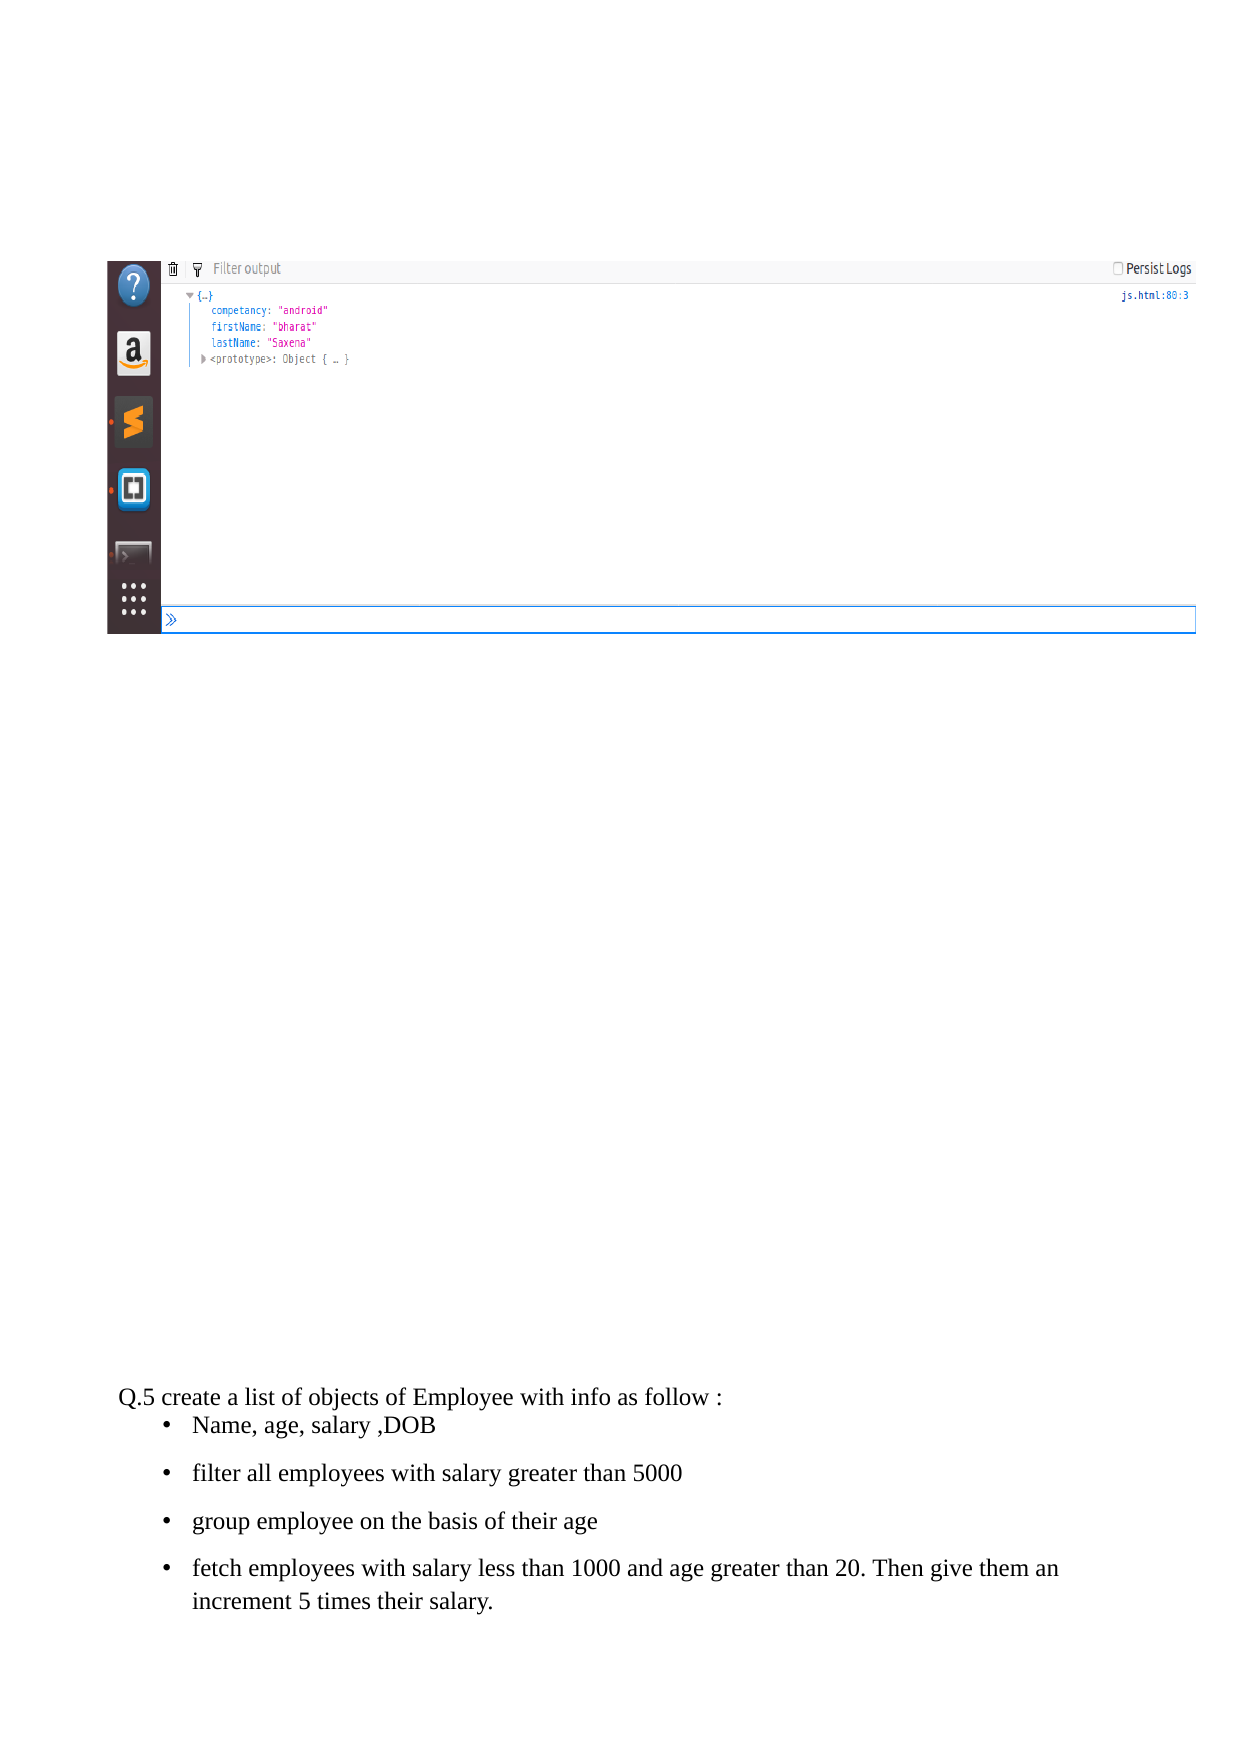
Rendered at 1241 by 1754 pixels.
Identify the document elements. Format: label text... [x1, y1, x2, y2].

list group employee on the basis of their age [162, 1506, 1122, 1534]
list Name, age, salary ,DOB [162, 1411, 1122, 1439]
text Q.5 create a list of objects of Employee with info as follow : [118, 1382, 1122, 1411]
list fetch employees with salary less than 1000 and age greater than 20. Then give them an increment 5 times their salary. [162, 1553, 1122, 1615]
picture [107, 261, 1196, 634]
list filter all employees with salary greater than 5000 [162, 1458, 1122, 1487]
